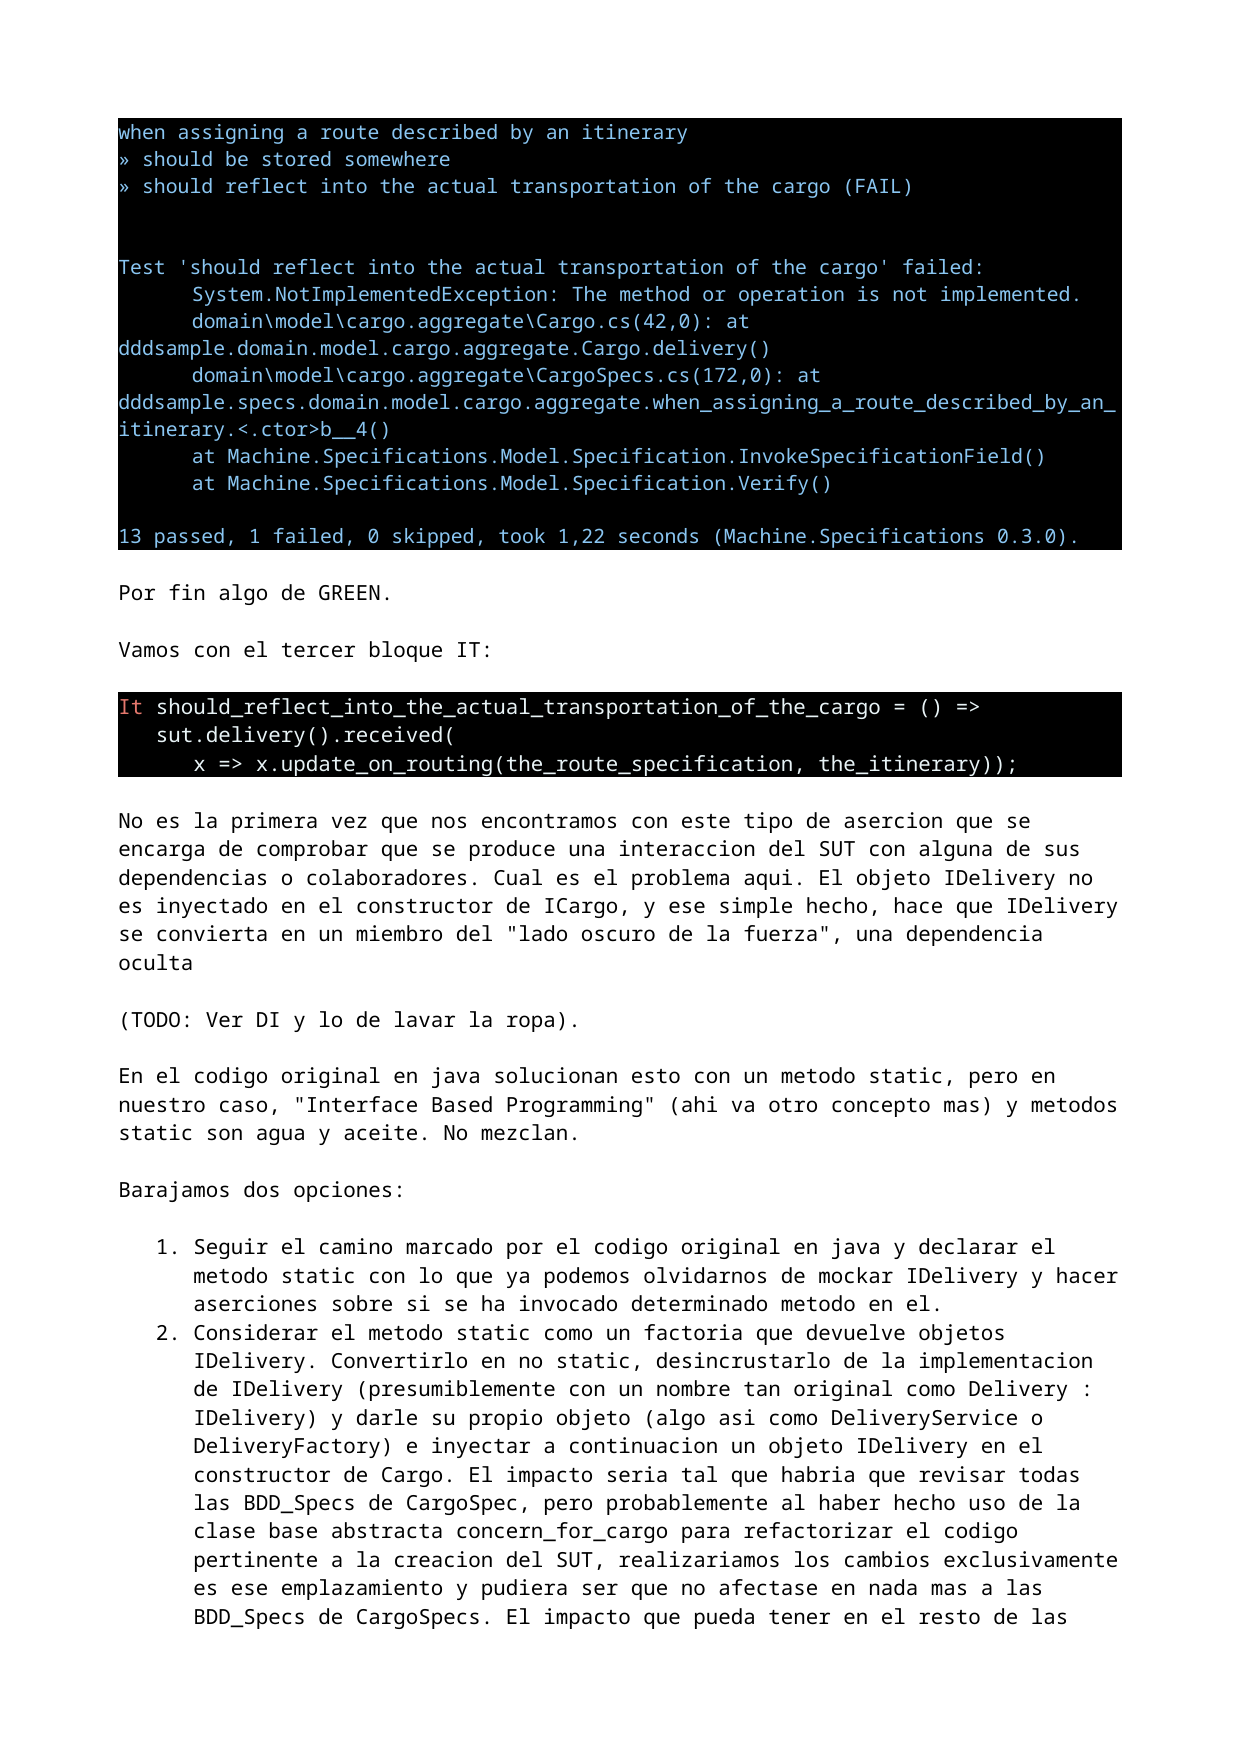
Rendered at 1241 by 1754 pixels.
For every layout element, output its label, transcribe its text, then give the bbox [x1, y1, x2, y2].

text at Machine.Specifications.Model.Specification.Verify() [118, 469, 1122, 496]
text Vamos con el tercer bloque IT: [118, 635, 1122, 663]
list Seguir el camino marcado por el codigo original en java y declarar el metodo static con lo que ya podemos olvidarnos de mockar IDelivery y hacer aserciones sobre si se ha invocado determinado metodo en el. [156, 1232, 1122, 1318]
list Considerar el metodo static como un factoria que devuelve objetos IDelivery. Convertirlo en no static, desincrustarlo de la implementacion de IDelivery (presumiblemente con un nombre tan original como Delivery : IDelivery) y darle su propio objeto (algo asi como DeliveryService o DeliveryFactory) e inyectar a continuacion un objeto IDelivery en el constructor de Cargo. El impacto seria tal que habria que revisar todas las BDD_Specs de CargoSpec, pero probablemente al haber hecho uso de la clase base abstracta concern_for_cargo para refactorizar el codigo pertinente a la creacion del SUT, realizariamos los cambios exclusivamente es ese emplazamiento y pudiera ser que no afectase en nada mas a las BDD_Specs de CargoSpecs. El impacto que pueda tener en el resto de las [156, 1318, 1122, 1630]
text It should_reflect_into_the_actual_transportation_of_the_cargo = () => [118, 692, 1122, 720]
text sut.delivery().received( [118, 720, 1122, 749]
text at Machine.Specifications.Model.Specification.InvokeSpecificationField() [118, 442, 1122, 469]
text System.NotImplementedException: The method or operation is not implemented. [118, 280, 1122, 307]
text En el codigo original en java solucionan esto con un metodo static, pero en nuestro caso, "Interface Based Programming" (ahi va otro concepto mas) y metodos static son agua y aceite. No mezclan. [118, 1062, 1122, 1147]
text 13 passed, 1 failed, 0 skipped, took 1,22 seconds (Machine.Specifications 0.3.0). [118, 523, 1122, 550]
text when assigning a route described by an itinerary [118, 118, 1122, 145]
text Test 'should reflect into the actual transportation of the cargo' failed: [118, 253, 1122, 280]
text x => x.update_on_routing(the_route_specification, the_itinerary)); [118, 749, 1122, 777]
text No es la primera vez que nos encontramos con este tipo de asercion que se encarga de comprobar que se produce una interaccion del SUT con alguna de sus dependencias o colaboradores. Cual es el problema aqui. El objeto IDelivery no es inyectado en el constructor de ICargo, y ese simple hecho, hace que IDelivery se convierta en un miembro del "lado oscuro de la fuerza", una dependencia oculta [118, 806, 1122, 976]
text » should reflect into the actual transportation of the cargo (FAIL) [118, 172, 1122, 199]
text Barajamos dos opciones: [118, 1175, 1122, 1204]
text (TODO: Ver DI y lo de lavar la ropa). [118, 1005, 1122, 1033]
text Por fin algo de GREEN. [118, 578, 1122, 607]
text domain\model\cargo.aggregate\Cargo.cs(42,0): at dddsample.domain.model.cargo.aggregate.Cargo.delivery() [118, 307, 1122, 361]
text » should be stored somewhere [118, 145, 1122, 172]
text domain\model\cargo.aggregate\CargoSpecs.cs(172,0): at dddsample.specs.domain.model.cargo.aggregate.when_assigning_a_route_described_by_an_itinerary.<.ctor>b__4() [118, 361, 1122, 442]
